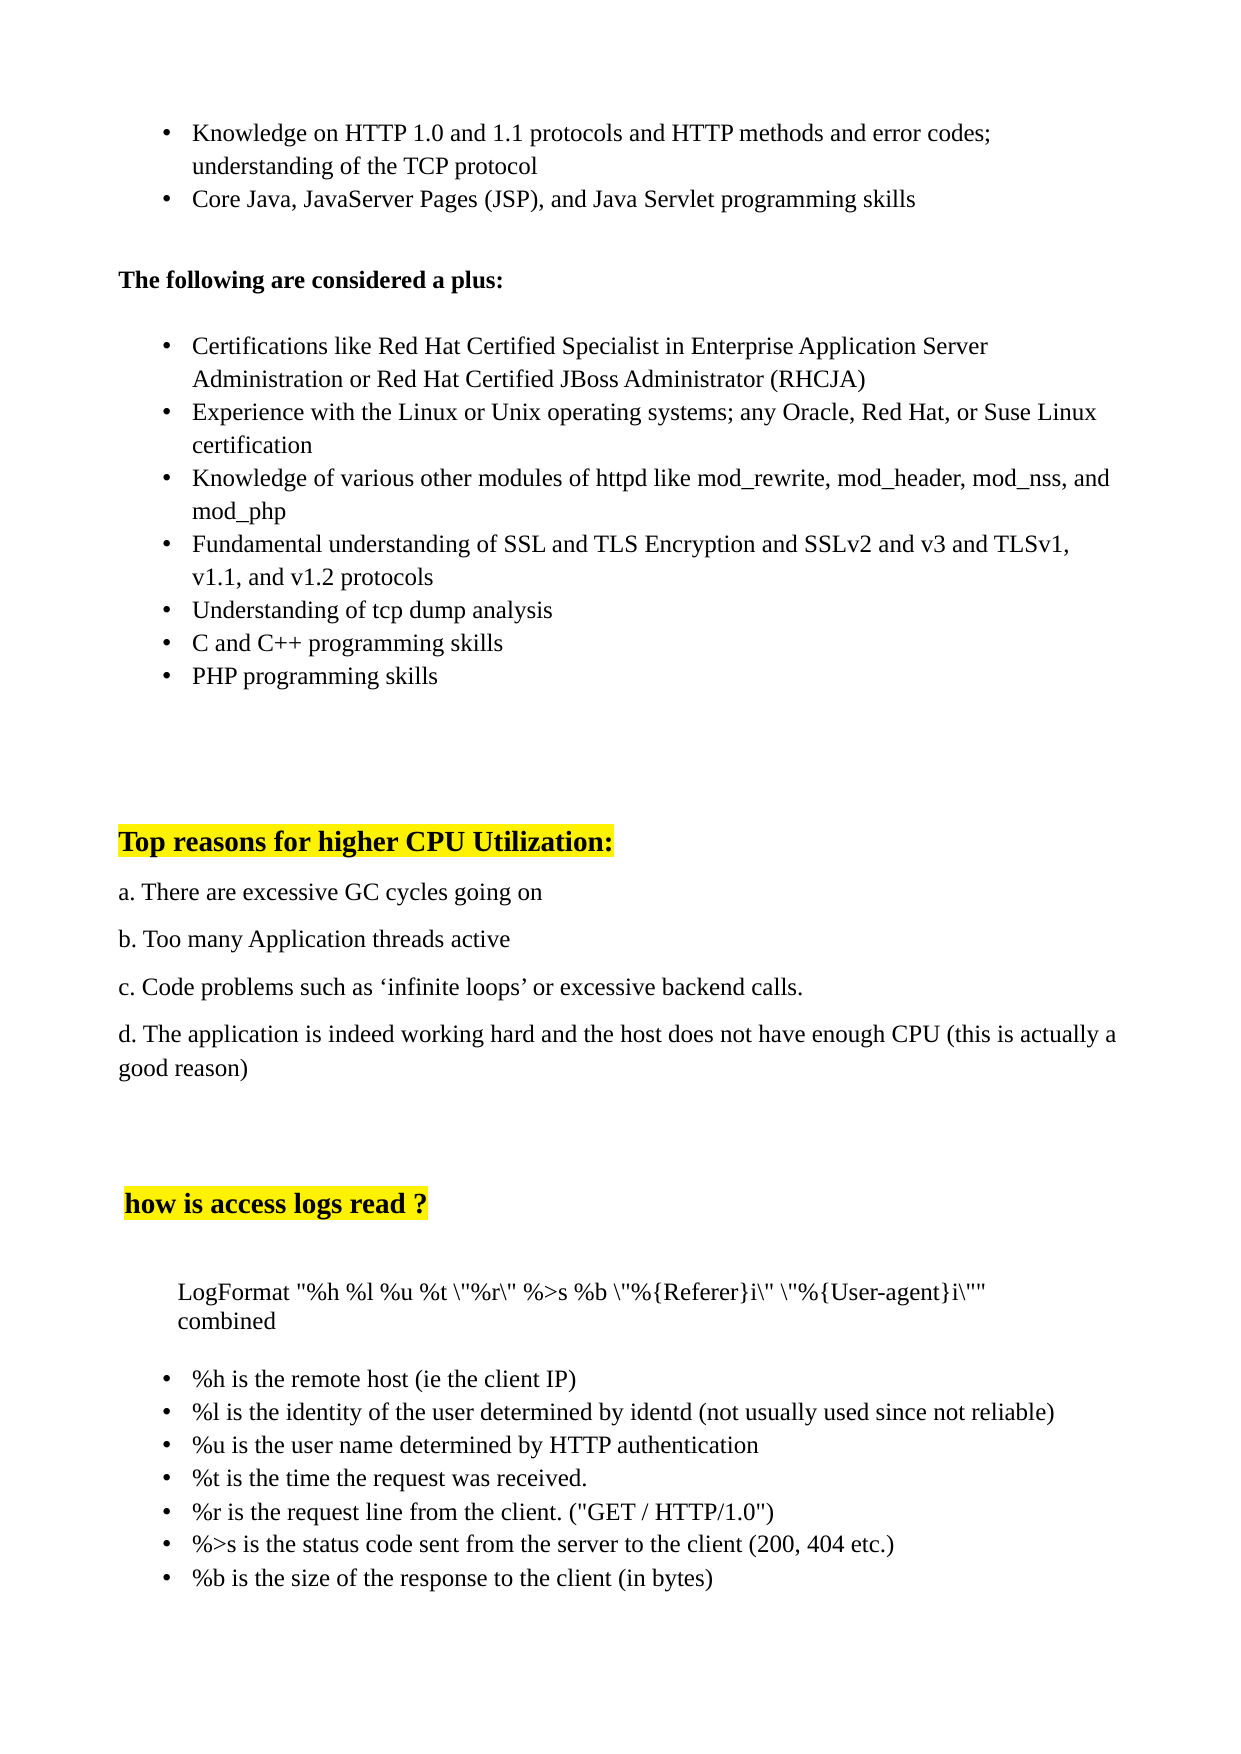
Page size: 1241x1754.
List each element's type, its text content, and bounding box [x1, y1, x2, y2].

list Understanding of tcp dump analysis [162, 595, 1122, 624]
text Top reasons for higher CPU Utilization: [118, 824, 1122, 857]
list Knowledge on HTTP 1.0 and 1.1 protocols and HTTP methods and error codes; understanding of the TCP protocol [162, 118, 1122, 180]
list Experience with the Linux or Unix operating systems; any Oracle, Red Hat, or Suse Linux certification [162, 397, 1122, 459]
list Certifications like Red Hat Certified Specialist in Enterprise Application Server Administration or Red Hat Certified JBoss Administrator (RHCJA) [162, 331, 1122, 393]
list %b is the size of the response to the client (in bytes) [162, 1563, 1122, 1591]
list %h is the remote host (ie the client IP) [162, 1364, 1122, 1393]
list %t is the time the request was received. [162, 1463, 1122, 1492]
list PHP programming skills [162, 661, 1122, 690]
list %u is the user name determined by HTTP authentication [162, 1431, 1122, 1459]
text LogFormat "%h %l %u %t \"%r\" %>s %b \"%{Referer}i\" \"%{User-agent}i\"" combined [177, 1277, 1063, 1335]
list %>s is the status code sent from the server to the client (200, 404 etc.) [162, 1529, 1122, 1558]
list C and C++ programming skills [162, 628, 1122, 657]
list Fundamental understanding of SSL and TLS Encryption and SSLv2 and v3 and TLSv1, v1.1, and v1.2 protocols [162, 529, 1122, 591]
text b. Too many Application threads active [118, 924, 1122, 953]
list %l is the identity of the user determined by identd (not usually used since not reliable) [162, 1397, 1122, 1426]
text The following are considered a plus: [118, 232, 1122, 293]
list %r is the request line from the client. ("GET / HTTP/1.0") [162, 1497, 1122, 1525]
text how is access logs read ? [118, 1186, 1122, 1220]
text d. The application is indeed working hard and the host does not have enough CPU (this is actually a good reason) [118, 1019, 1122, 1081]
list Knowledge of various other modules of httpd like mod_rewrite, mod_header, mod_nss, and mod_php [162, 463, 1122, 525]
list Core Java, JavaServer Pages (JSP), and Java Servlet programming skills [162, 184, 1122, 213]
text c. Code problems such as ‘infinite loops’ or excessive backend calls. [118, 972, 1122, 1001]
text a. There are excessive GC cycles going on [118, 877, 1122, 906]
